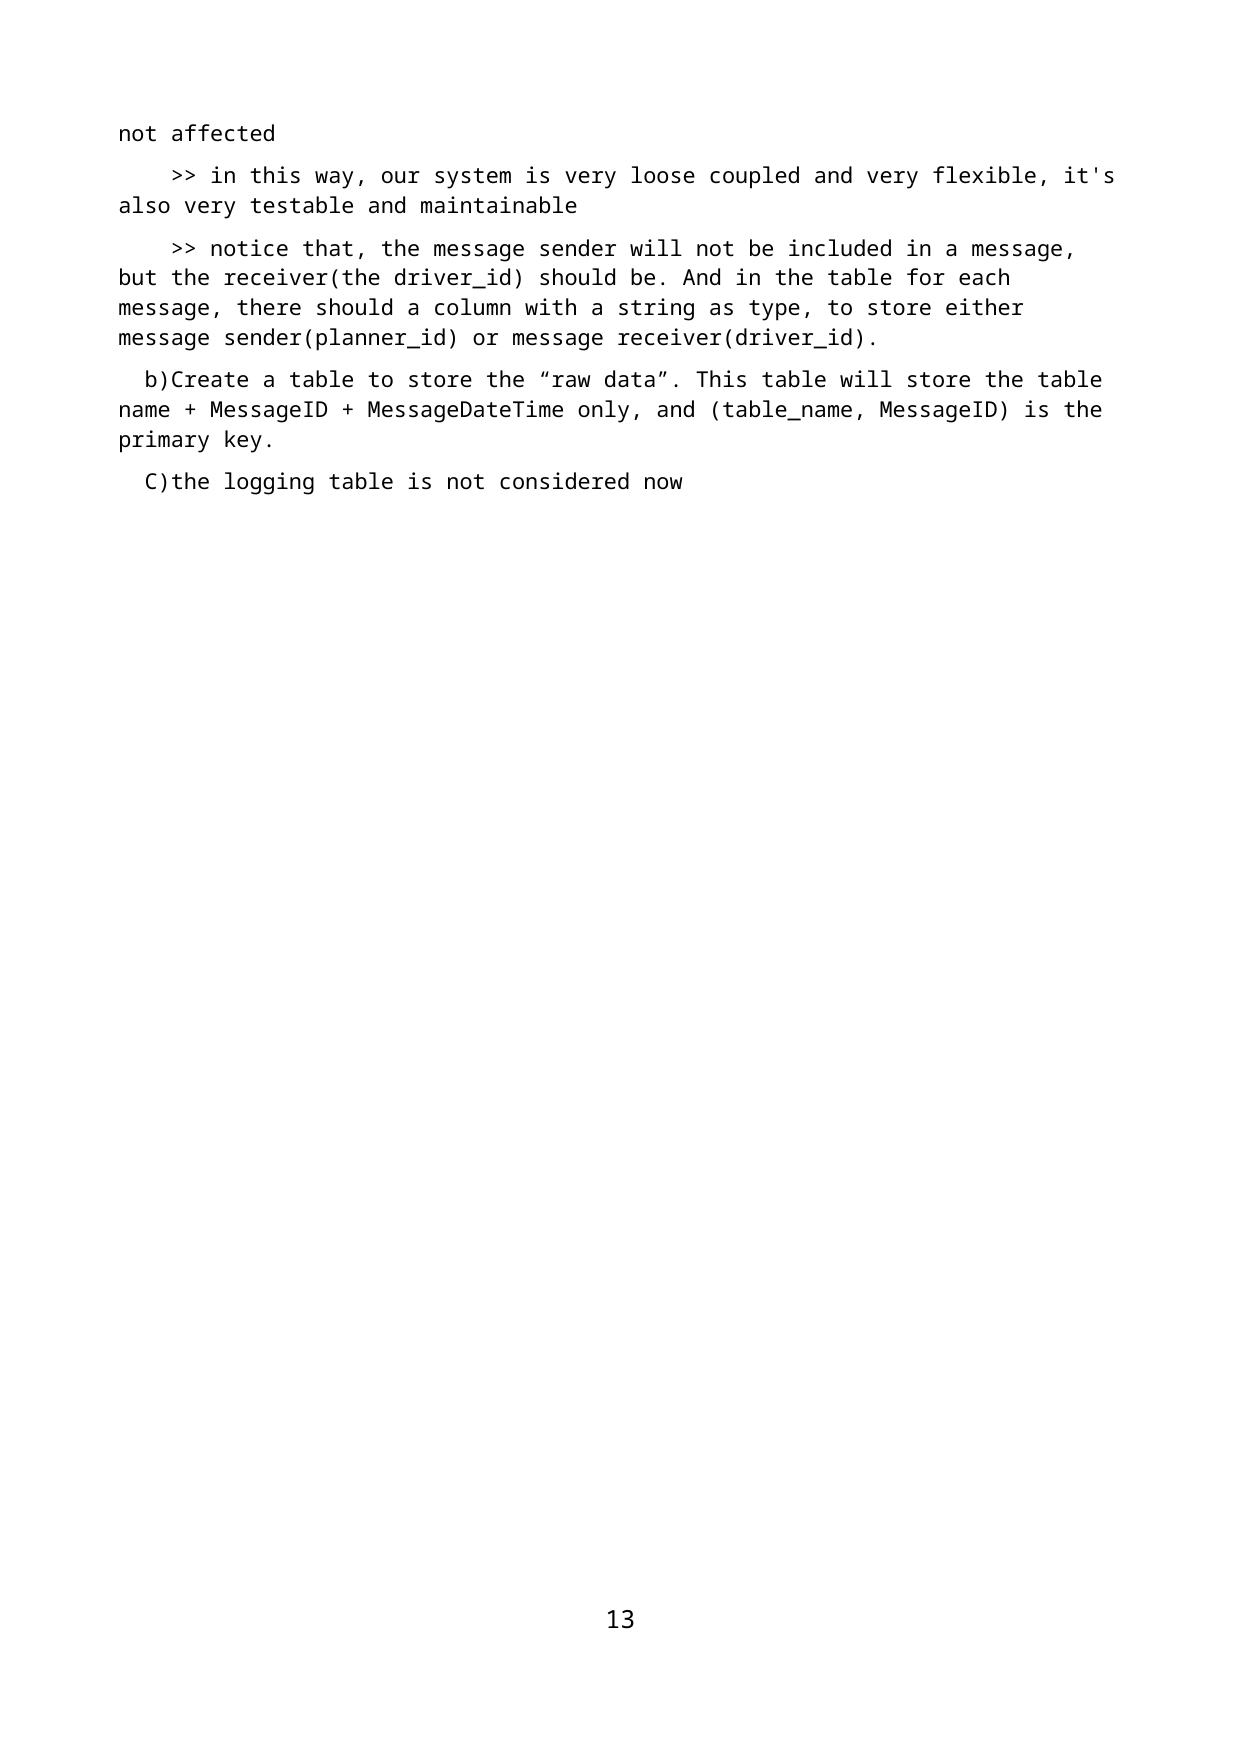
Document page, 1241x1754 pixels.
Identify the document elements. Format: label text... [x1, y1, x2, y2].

subtitle not affected [118, 118, 1122, 148]
subtitle b)Create a table to store the “raw data”. This table will store the table name + MessageID + MessageDateTime only, and (table_name, MessageID) is the primary key. [118, 364, 1122, 453]
subtitle C)the logging table is not considered now [118, 466, 1122, 496]
subtitle >> in this way, our system is very loose coupled and very flexible, it's also very testable and maintainable [118, 160, 1122, 220]
subtitle >> notice that, the message sender will not be included in a message, but the receiver(the driver_id) should be. And in the table for each message, there should a column with a string as type, to store either message sender(planner_id) or message receiver(driver_id). [118, 232, 1122, 352]
